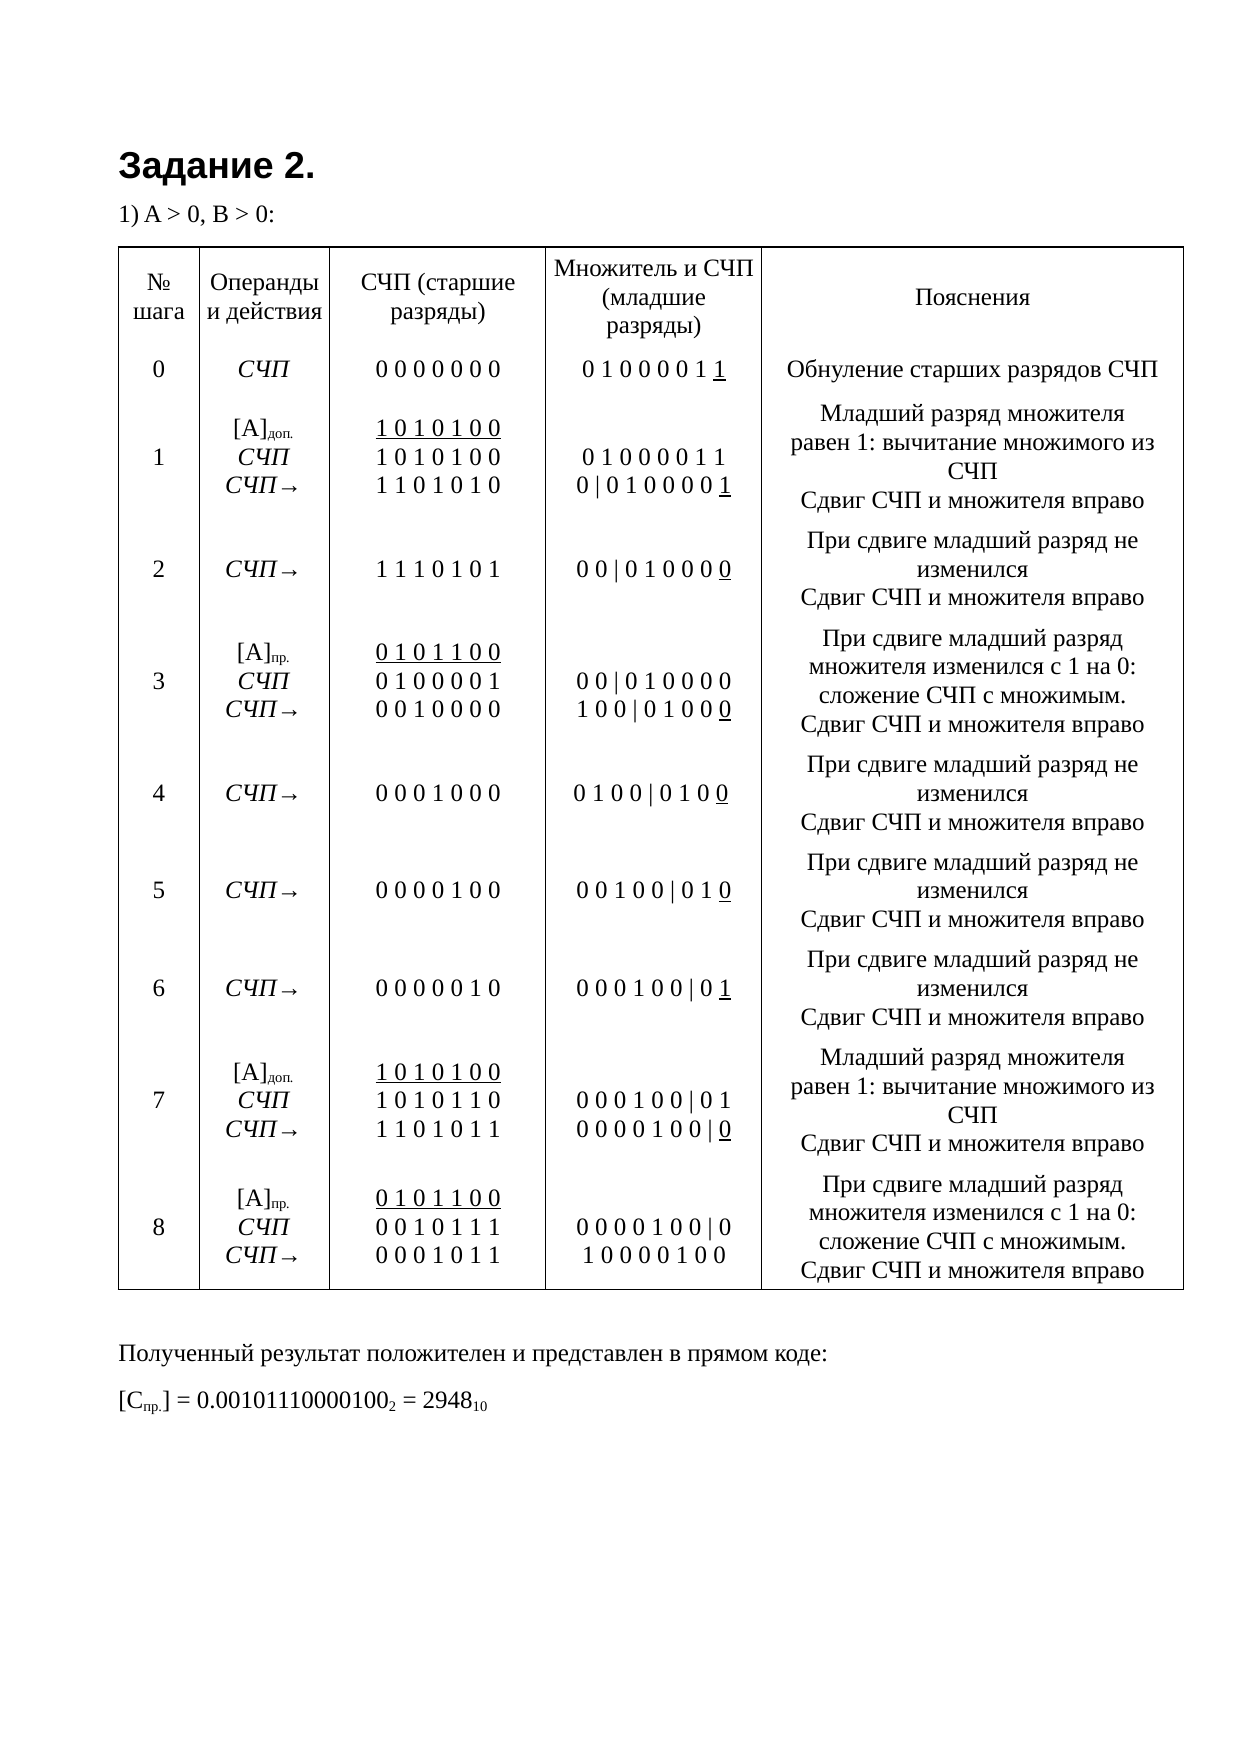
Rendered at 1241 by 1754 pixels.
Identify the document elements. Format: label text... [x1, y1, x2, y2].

table_cell 0 0 | 0 1 0 0 0 0 1 0 0 | 0 1 0 0 0 [546, 617, 761, 743]
table_cell СЧП→ [200, 519, 329, 617]
table_cell [A]доп. СЧП СЧП→ [200, 393, 329, 519]
table_cell 0 1 0 1 1 0 0 0 0 1 0 1 1 1 0 0 0 1 0 1 1 [330, 1163, 545, 1289]
text Полученный результат положителен и представлен в прямом коде: [118, 1338, 1122, 1367]
table_cell Младший разряд множителя равен 1: вычитание множимого из СЧП Сдвиг СЧП и множителя вправо [762, 393, 1183, 519]
table_cell СЧП→ [200, 841, 329, 939]
table_cell 0 0 0 1 0 0 | 0 1 [546, 939, 761, 1036]
table_header № шага [119, 248, 199, 345]
table_cell 8 [119, 1163, 199, 1289]
table_cell 1 [119, 393, 199, 519]
table_cell 7 [119, 1036, 199, 1163]
table_cell 1 0 1 0 1 0 0 1 0 1 0 1 1 0 1 1 0 1 0 1 1 [330, 1036, 545, 1163]
table_cell При сдвиге младший разряд множителя изменился с 1 на 0: сложение СЧП с множимым. Сдвиг СЧП и множителя вправо [762, 617, 1183, 743]
text [Спр.] = 0.001011100001002 = 294810 [118, 1386, 1122, 1414]
table_cell 0 1 0 1 1 0 0 0 1 0 0 0 0 1 0 0 1 0 0 0 0 [330, 617, 545, 743]
table_cell 0 0 1 0 0 | 0 1 0 [546, 841, 761, 939]
table_cell 0 1 0 0 0 0 1 1 [546, 345, 761, 393]
table_cell 5 [119, 841, 199, 939]
table_cell 0 0 0 0 1 0 0 | 0 1 0 0 0 0 1 0 0 [546, 1163, 761, 1289]
table_cell 6 [119, 939, 199, 1036]
table_cell 0 [119, 345, 199, 393]
table_cell [A]доп. СЧП СЧП→ [200, 1036, 329, 1163]
table_cell 0 1 0 0 0 0 1 1 0 | 0 1 0 0 0 0 1 [546, 393, 761, 519]
table_cell 0 0 0 0 0 1 0 [330, 939, 545, 1036]
table_cell 1 1 1 0 1 0 1 [330, 519, 545, 617]
table_cell 4 [119, 743, 199, 841]
table_cell 0 0 0 0 0 0 0 [330, 345, 545, 393]
table_cell При сдвиге младший разряд не изменился Сдвиг СЧП и множителя вправо [762, 743, 1183, 841]
table_cell 0 0 | 0 1 0 0 0 0 [546, 519, 761, 617]
table_cell СЧП [200, 345, 329, 393]
table_header Множитель и СЧП (младшие разряды) [546, 248, 761, 345]
table_cell Обнуление старших разрядов СЧП [762, 345, 1183, 393]
table_cell При сдвиге младший разряд не изменился Сдвиг СЧП и множителя вправо [762, 519, 1183, 617]
table_cell СЧП→ [200, 939, 329, 1036]
table_cell При сдвиге младший разряд не изменился Сдвиг СЧП и множителя вправо [762, 841, 1183, 939]
table_cell 1 0 1 0 1 0 0 1 0 1 0 1 0 0 1 1 0 1 0 1 0 [330, 393, 545, 519]
table_cell 0 1 0 0 | 0 1 0 0 [546, 743, 761, 841]
table_cell 0 0 0 1 0 0 | 0 1 0 0 0 0 1 0 0 | 0 [546, 1036, 761, 1163]
table_cell [A]пр. СЧП СЧП→ [200, 617, 329, 743]
table_cell СЧП→ [200, 743, 329, 841]
table_cell Младший разряд множителя равен 1: вычитание множимого из СЧП Сдвиг СЧП и множителя вправо [762, 1036, 1183, 1163]
table_cell При сдвиге младший разряд не изменился Сдвиг СЧП и множителя вправо [762, 939, 1183, 1036]
table_cell 3 [119, 617, 199, 743]
table_cell [A]пр. СЧП СЧП→ [200, 1163, 329, 1289]
table_header СЧП (старшие разряды) [330, 248, 545, 345]
table_header Операнды и действия [200, 248, 329, 345]
table_header Пояснения [762, 248, 1183, 345]
text 1) A > 0, B > 0: [118, 199, 1122, 227]
table_cell 0 0 0 1 0 0 0 [330, 743, 545, 841]
table_cell При сдвиге младший разряд множителя изменился с 1 на 0: сложение СЧП с множимым. Сдвиг СЧП и множителя вправо [762, 1163, 1183, 1289]
table_cell 2 [119, 519, 199, 617]
subtitle Задание 2. [118, 143, 1122, 186]
table_cell 0 0 0 0 1 0 0 [330, 841, 545, 939]
